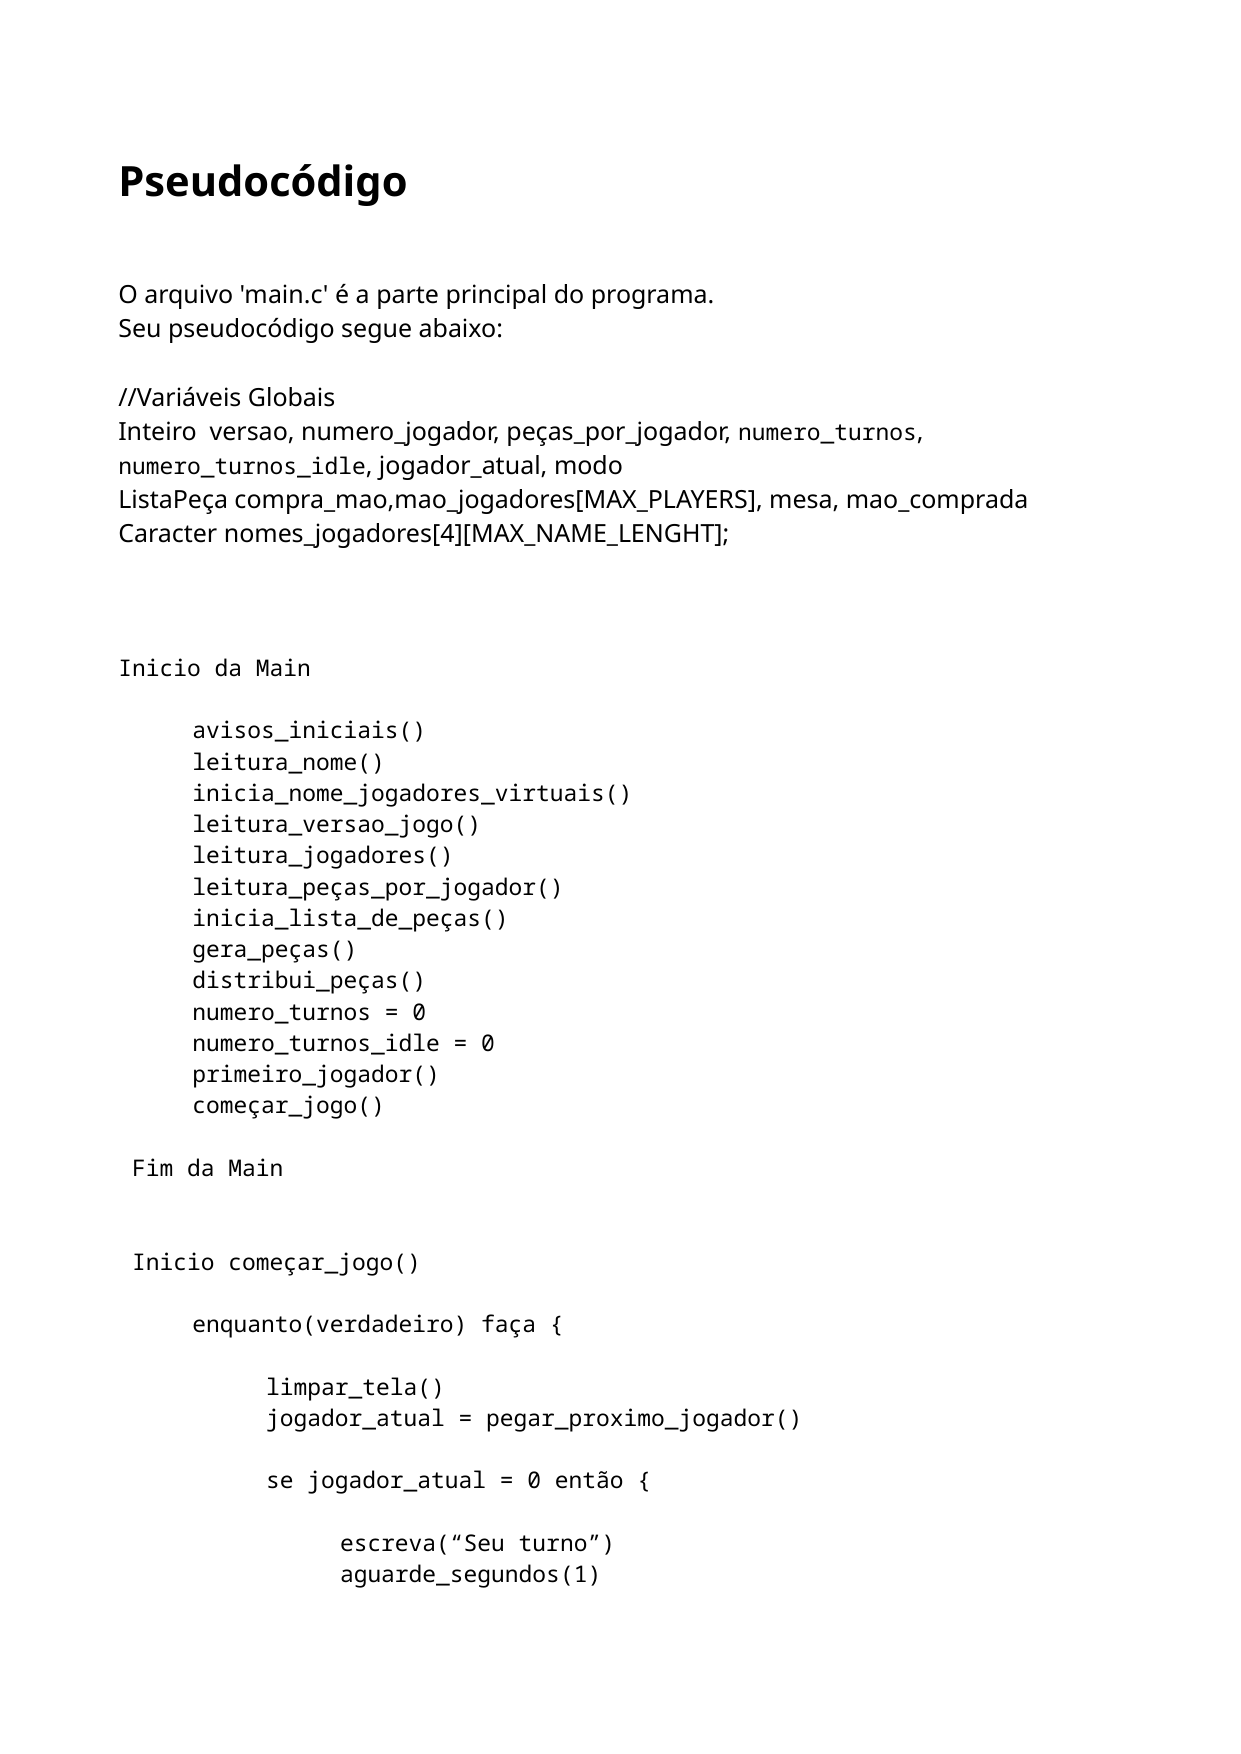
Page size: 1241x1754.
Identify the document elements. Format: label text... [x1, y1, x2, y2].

text ListaPeça compra_mao,mao_jogadores[MAX_PLAYERS], mesa, mao_comprada [118, 481, 1122, 516]
text Inicio começar_jogo() [118, 1246, 1122, 1277]
text gera_peças() [118, 933, 1122, 964]
text escreva(“Seu turno”) [118, 1527, 1122, 1558]
text O arquivo 'main.c' é a parte principal do programa. [118, 277, 1122, 311]
text aguarde_segundos(1) [118, 1558, 1122, 1589]
text leitura_versao_jogo() [118, 808, 1122, 839]
text inicia_lista_de_peças() [118, 902, 1122, 933]
text enquanto(verdadeiro) faça { [118, 1308, 1122, 1339]
text leitura_nome() [118, 746, 1122, 777]
text numero_turnos = 0 [118, 996, 1122, 1027]
text começar_jogo() [118, 1089, 1122, 1121]
text primeiro_jogador() [118, 1058, 1122, 1089]
text numero_turnos_idle = 0 [118, 1027, 1122, 1058]
text se jogador_atual = 0 então { [118, 1464, 1122, 1496]
text distribui_peças() [118, 964, 1122, 996]
text Seu pseudocódigo segue abaixo: [118, 311, 1122, 345]
text leitura_jogadores() [118, 839, 1122, 871]
text leitura_peças_por_jogador() [118, 871, 1122, 902]
text jogador_atual = pegar_proximo_jogador() [118, 1402, 1122, 1433]
text limpar_tela() [118, 1371, 1122, 1402]
text Caracter nomes_jogadores[4][MAX_NAME_LENGHT]; [118, 516, 1122, 549]
text Pseudocódigo [118, 152, 1122, 209]
text avisos_iniciais() [118, 714, 1122, 746]
text Inteiro versao, numero_jogador, peças_por_jogador, numero_turnos, numero_turnos_idle, jogador_atual, modo [118, 413, 1122, 481]
text Inicio da Main [118, 652, 1122, 683]
text Fim da Main [118, 1152, 1122, 1183]
text inicia_nome_jogadores_virtuais() [118, 777, 1122, 808]
text //Variáveis Globais [118, 379, 1122, 413]
